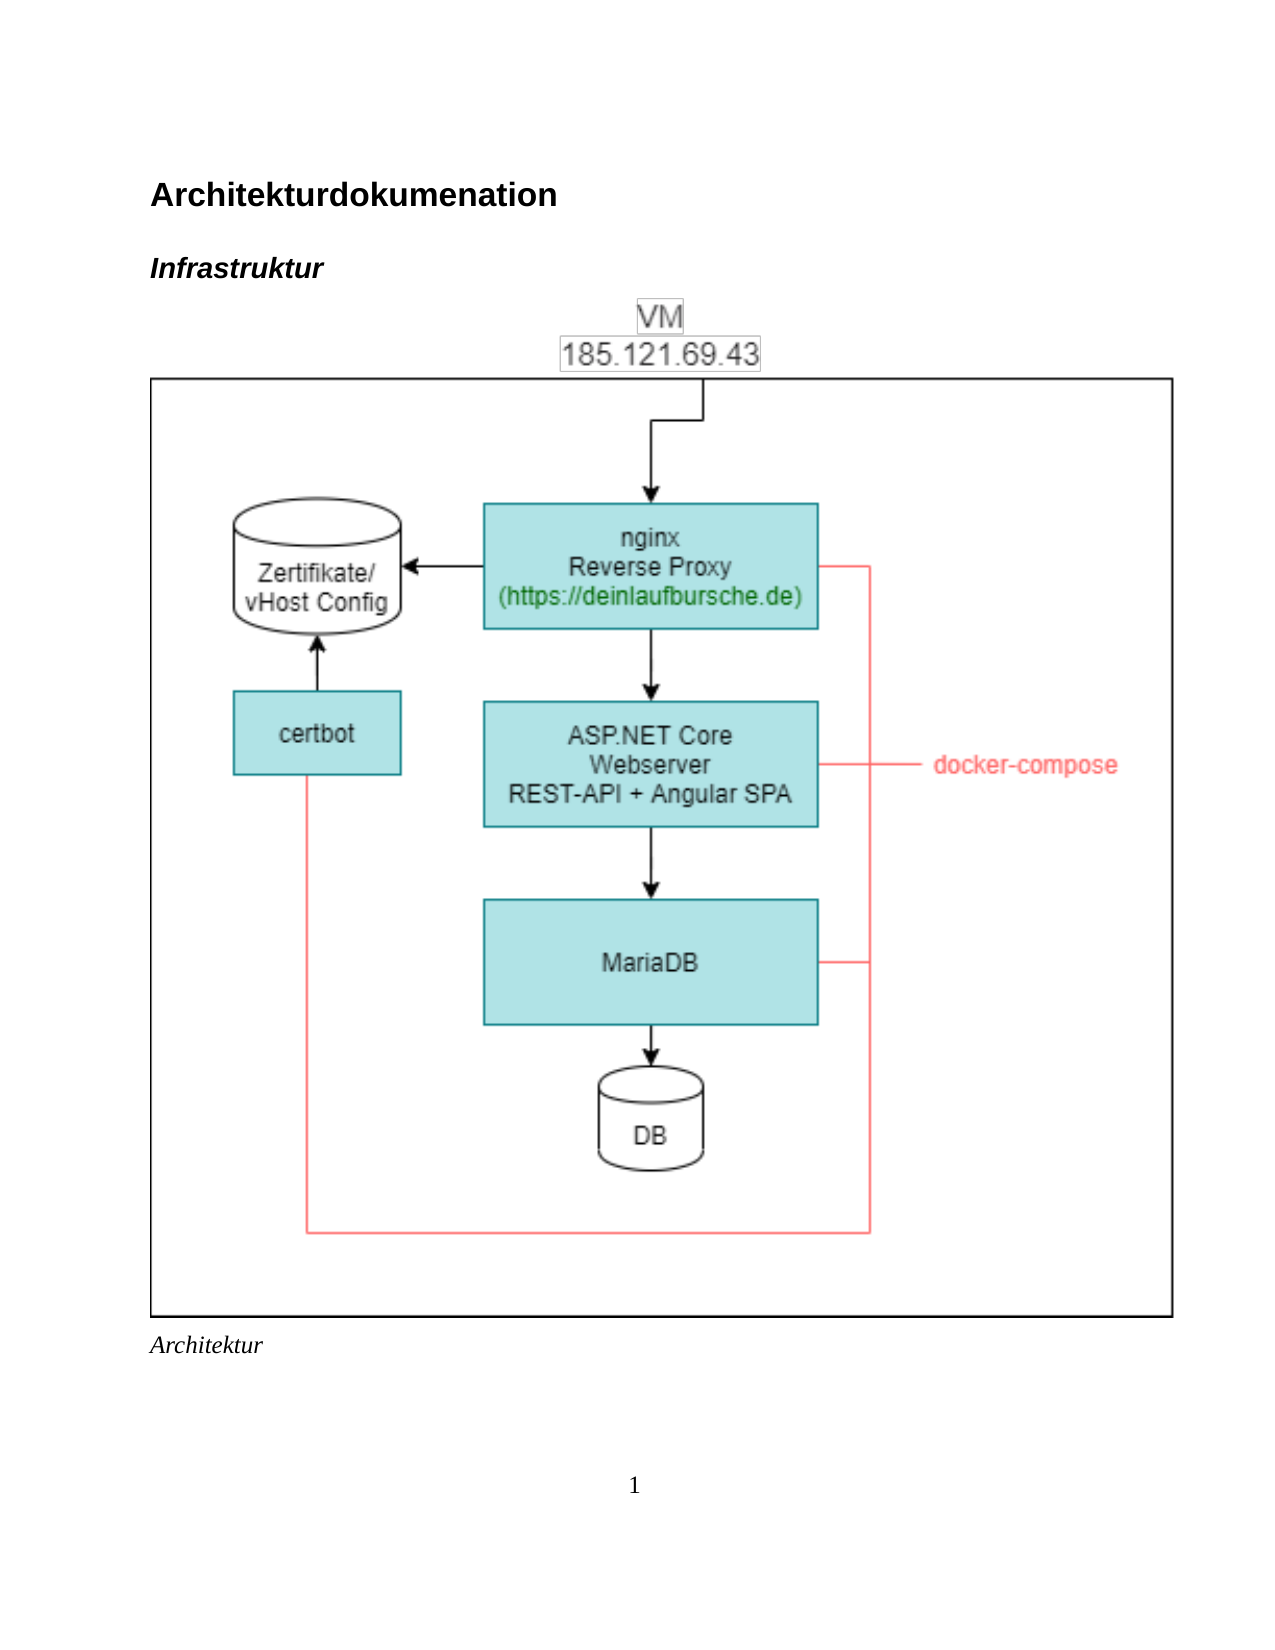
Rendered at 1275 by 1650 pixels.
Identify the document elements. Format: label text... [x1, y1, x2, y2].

subtitle Infrastruktur [150, 251, 1125, 285]
text Architektur [150, 1331, 1125, 1359]
picture [150, 297, 1175, 1318]
subtitle Architekturdokumenation [150, 175, 1125, 214]
